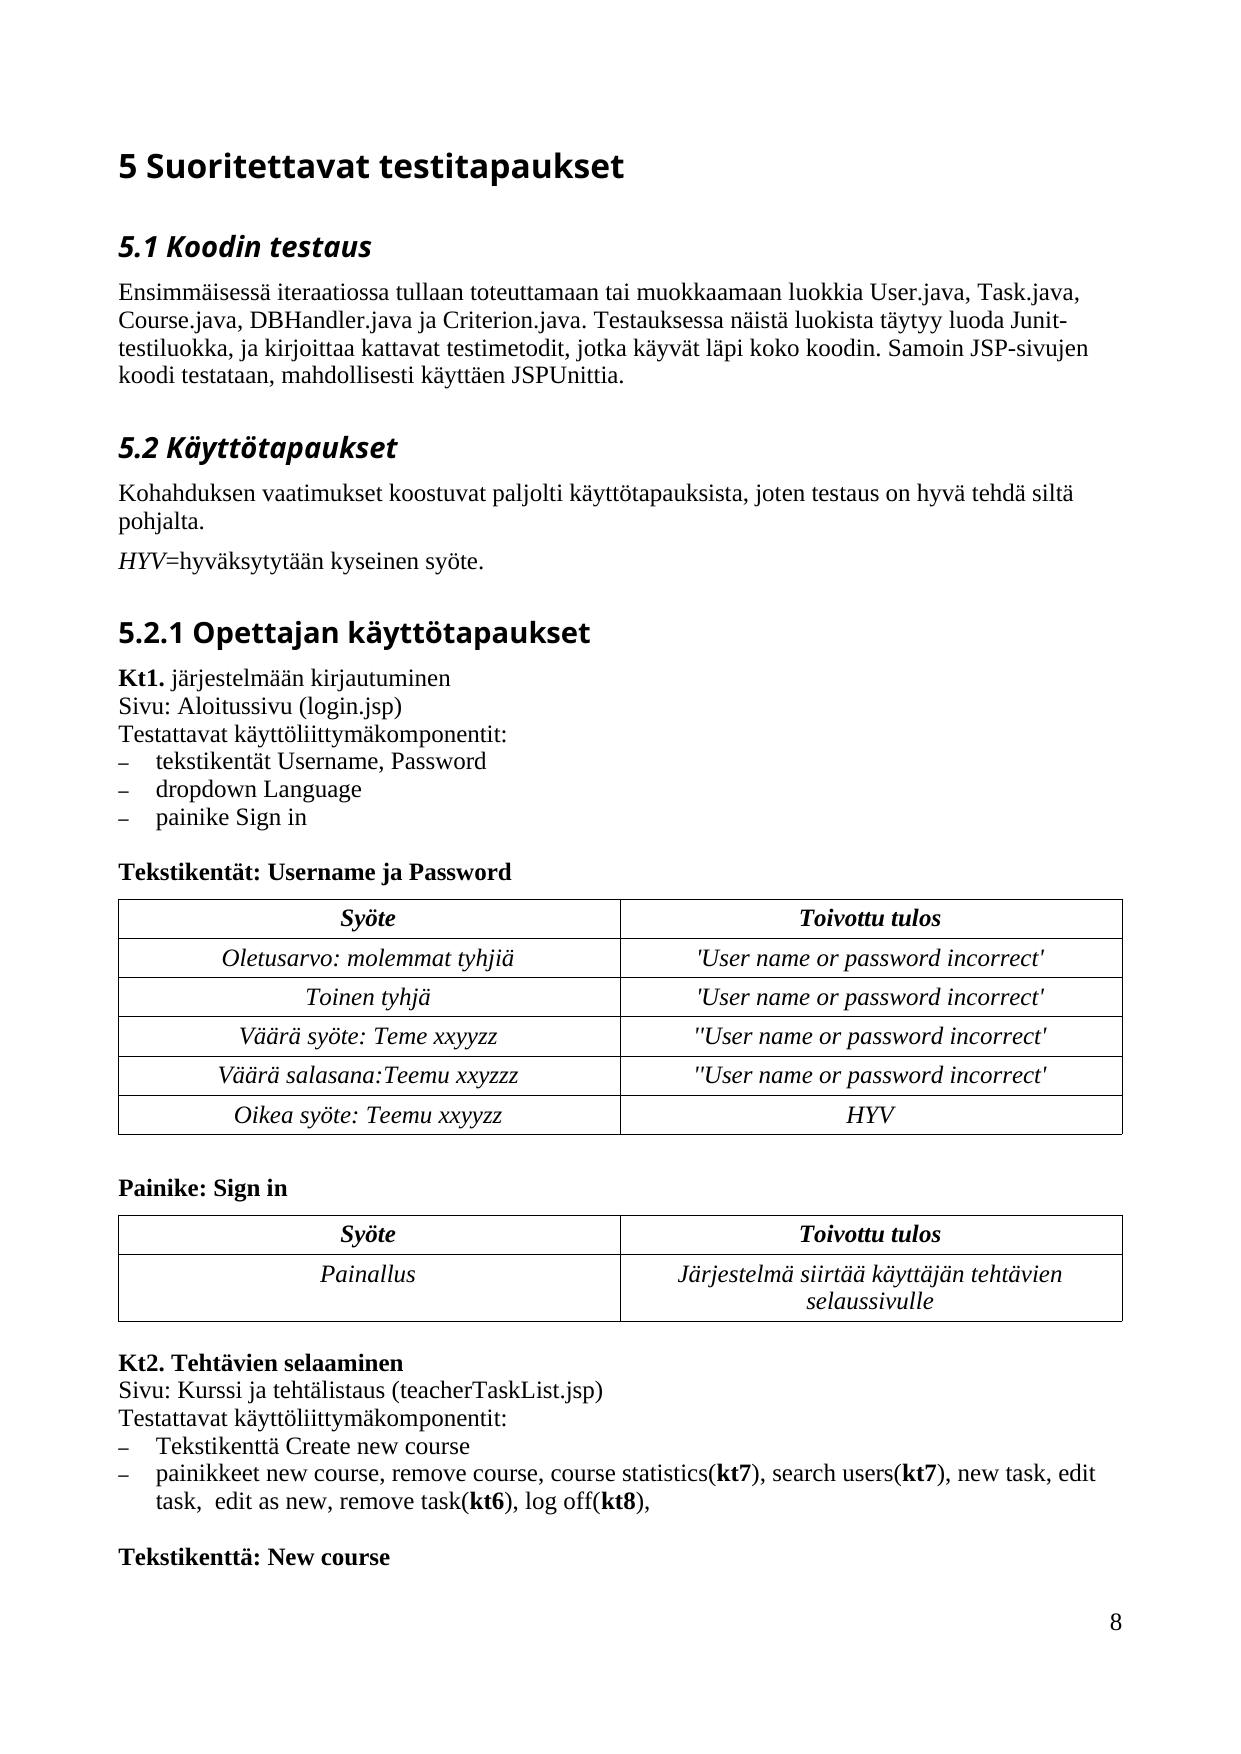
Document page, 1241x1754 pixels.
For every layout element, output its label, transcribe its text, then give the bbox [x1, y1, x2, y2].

list painike Sign in [118, 803, 1122, 831]
text Tekstikentät: Username ja Password [118, 858, 1122, 886]
table_cell Järjestelmä siirtää käyttäjän tehtävien selaussivulle [621, 1255, 1122, 1321]
table_cell Oletusarvo: molemmat tyhjiä [119, 939, 620, 977]
table_cell Oikea syöte: Teemu xxyyzz [119, 1096, 620, 1134]
text Testattavat käyttöliittymäkomponentit: [118, 1404, 1122, 1432]
text Kohahduksen vaatimukset koostuvat paljolti käyttötapauksista, joten testaus on hyvä tehdä siltä pohjalta. [118, 479, 1122, 534]
text Sivu: Kurssi ja tehtälistaus (teacherTaskList.jsp) [118, 1376, 1122, 1404]
table_header Toivottu tulos [621, 1216, 1122, 1254]
subtitle 5 Suoritettavat testitapaukset [118, 143, 1122, 189]
table_header Syöte [119, 900, 620, 938]
list tekstikentät Username, Password [118, 747, 1122, 775]
list painikkeet new course, remove course, course statistics(kt7), search users(kt7), new task, edit task, edit as new, remove task(kt6), log off(kt8), [118, 1459, 1122, 1515]
text Kt2. Tehtävien selaaminen [118, 1349, 1122, 1376]
table_cell Toinen tyhjä [119, 978, 620, 1016]
table_cell Painallus [119, 1255, 620, 1321]
text HYV=hyväksytytään kyseinen syöte. [118, 547, 1122, 575]
text Painike: Sign in [118, 1174, 1122, 1202]
text Ensimmäisessä iteraatiossa tullaan toteuttamaan tai muokkaamaan luokkia User.java, Task.java, Course.java, DBHandler.java ja Criterion.java. Testauksessa näistä luokista täytyy luoda Junit-testiluokka, ja kirjoittaa kattavat testimetodit, jotka käyvät läpi koko koodin. Samoin JSP-sivujen koodi testataan, mahdollisesti käyttäen JSPUnittia. [118, 278, 1122, 389]
table_cell 'User name or password incorrect' [621, 939, 1122, 977]
table_header Syöte [119, 1216, 620, 1254]
subtitle 5.2 Käyttötapaukset [118, 427, 1122, 467]
table_header Toivottu tulos [621, 900, 1122, 938]
table_cell ''User name or password incorrect' [621, 1057, 1122, 1095]
text Sivu: Aloitussivu (login.jsp) [118, 692, 1122, 720]
text Kt1. järjestelmään kirjautuminen [118, 664, 1122, 692]
table_cell ''User name or password incorrect' [621, 1017, 1122, 1056]
table_cell Väärä syöte: Teme xxyyzz [119, 1017, 620, 1056]
subtitle 5.2.1 Opettajan käyttötapaukset [118, 612, 1122, 652]
table_cell 'User name or password incorrect' [621, 978, 1122, 1016]
list Tekstikenttä Create new course [118, 1432, 1122, 1459]
subtitle 5.1 Koodin testaus [118, 226, 1122, 266]
text Tekstikenttä: New course [118, 1543, 1122, 1570]
table_cell Väärä salasana:Teemu xxyzzz [119, 1057, 620, 1095]
table_cell HYV [621, 1096, 1122, 1134]
text Testattavat käyttöliittymäkomponentit: [118, 720, 1122, 747]
list dropdown Language [118, 775, 1122, 803]
